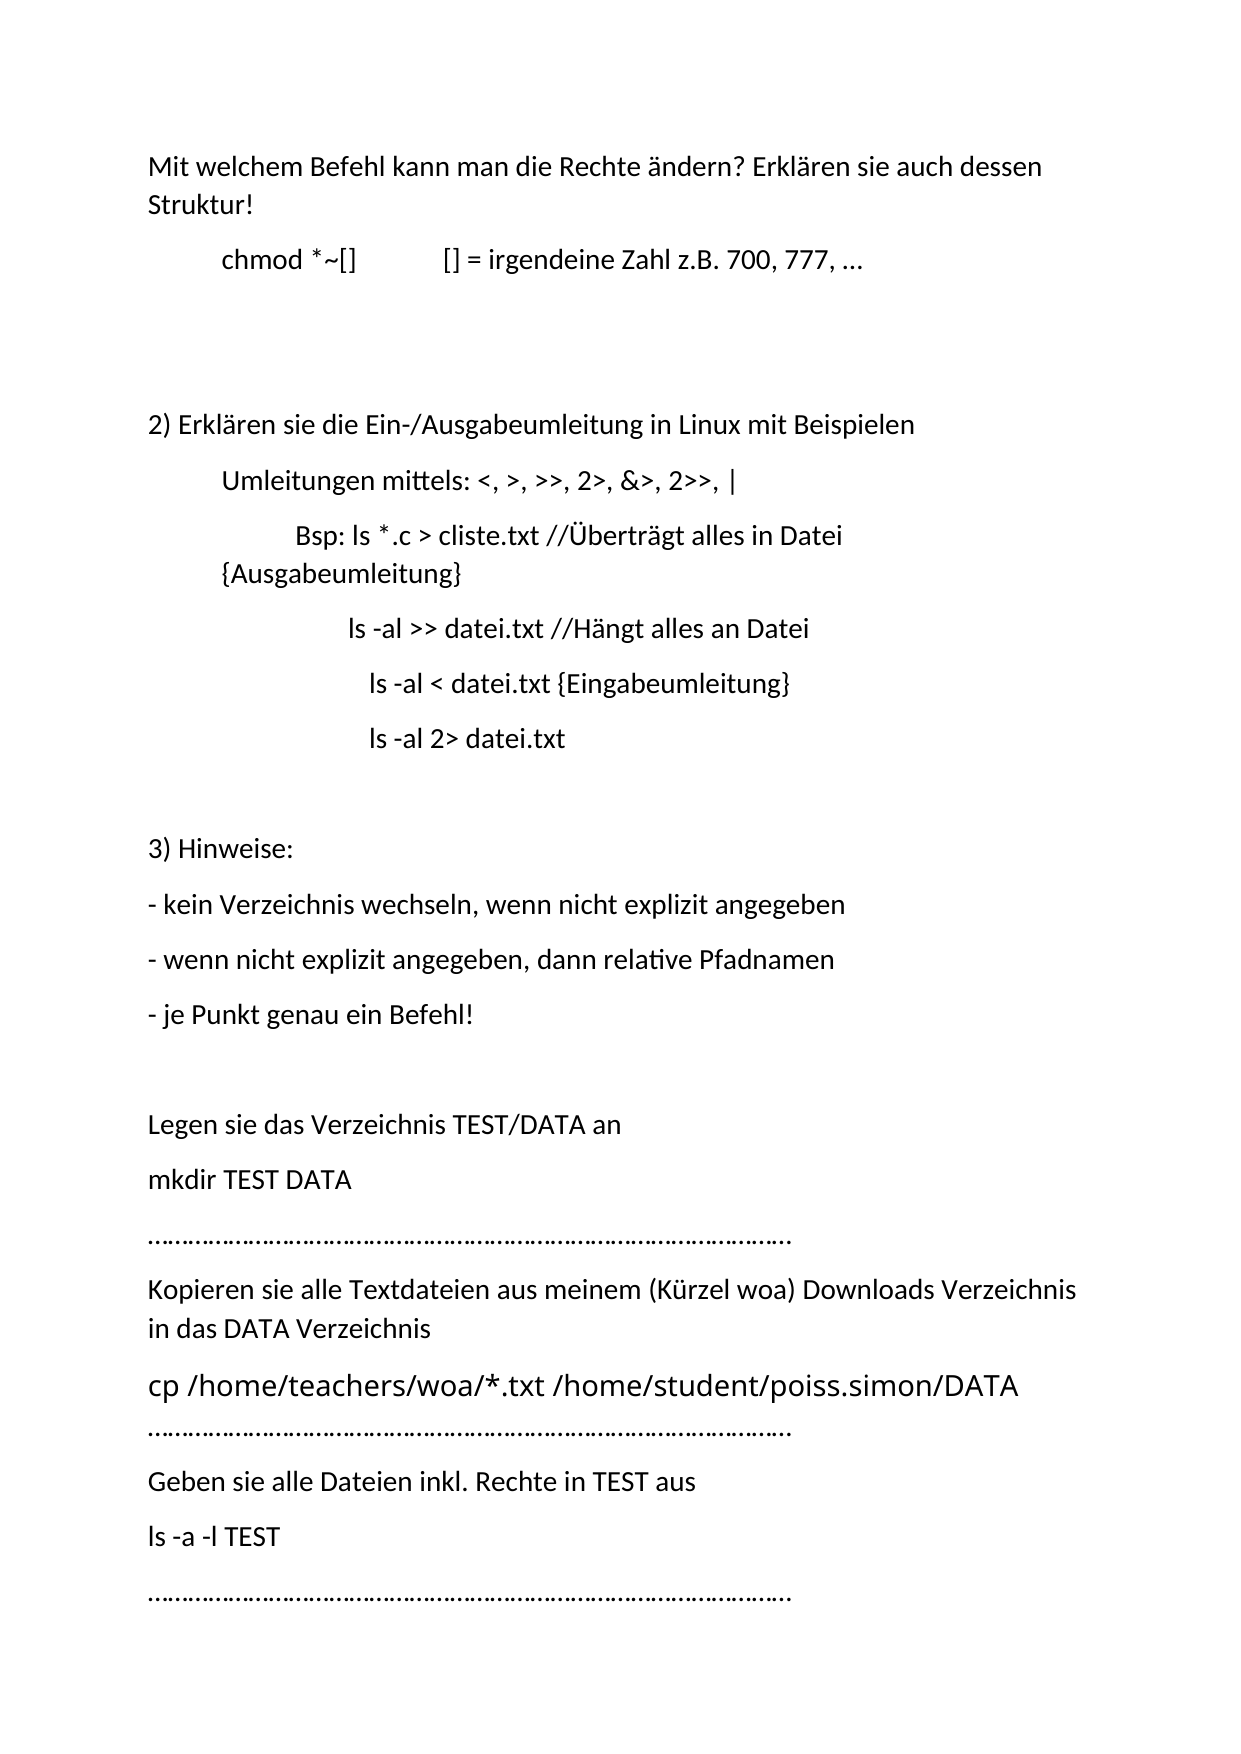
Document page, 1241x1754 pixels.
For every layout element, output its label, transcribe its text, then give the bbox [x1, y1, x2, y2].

text ls -a -l TEST [148, 1518, 1093, 1554]
text 3) Hinweise: [148, 831, 1093, 866]
text - wenn nicht explizit angegeben, dann relative Pfadnamen [148, 941, 1093, 976]
text mkdir TEST DATA [148, 1161, 1093, 1197]
text Legen sie das Verzeichnis TEST/DATA an [148, 1106, 1093, 1142]
text …………………………………………………………………………………… [148, 1573, 1093, 1609]
text Mit welchem Befehl kann man die Rechte ändern? Erklären sie auch dessen Struktur! [148, 148, 1093, 222]
text …………………………………………………………………………………… [148, 1216, 1093, 1252]
text chmod *~[] [] = irgendeine Zahl z.B. 700, 777, … [148, 241, 1093, 277]
text Kopieren sie alle Textdateien aus meinem (Kürzel woa) Downloads Verzeichnis in das DATA Verzeichnis [148, 1271, 1093, 1346]
text - je Punkt genau ein Befehl! [148, 996, 1093, 1032]
text …………………………………………………………………………………… [148, 1408, 1093, 1443]
text ls -al 2> datei.txt [148, 720, 1093, 756]
text Bsp: ls *.c > cliste.txt //Überträgt alles in Datei {Ausgabeumleitung} [148, 517, 1093, 591]
text cp /home/teachers/woa/*.txt /home/student/poiss.simon/DATA [148, 1365, 1093, 1405]
text - kein Verzeichnis wechseln, wenn nicht explizit angegeben [148, 886, 1093, 921]
text Geben sie alle Dateien inkl. Rechte in TEST aus [148, 1463, 1093, 1498]
text 2) Erklären sie die Ein-/Ausgabeumleitung in Linux mit Beispielen [148, 406, 1093, 442]
text Umleitungen mittels: <, >, >>, 2>, &>, 2>>, | [148, 462, 1093, 497]
text ls -al >> datei.txt //Hängt alles an Datei [148, 610, 1093, 646]
text ls -al < datei.txt {Eingabeumleitung} [148, 665, 1093, 701]
